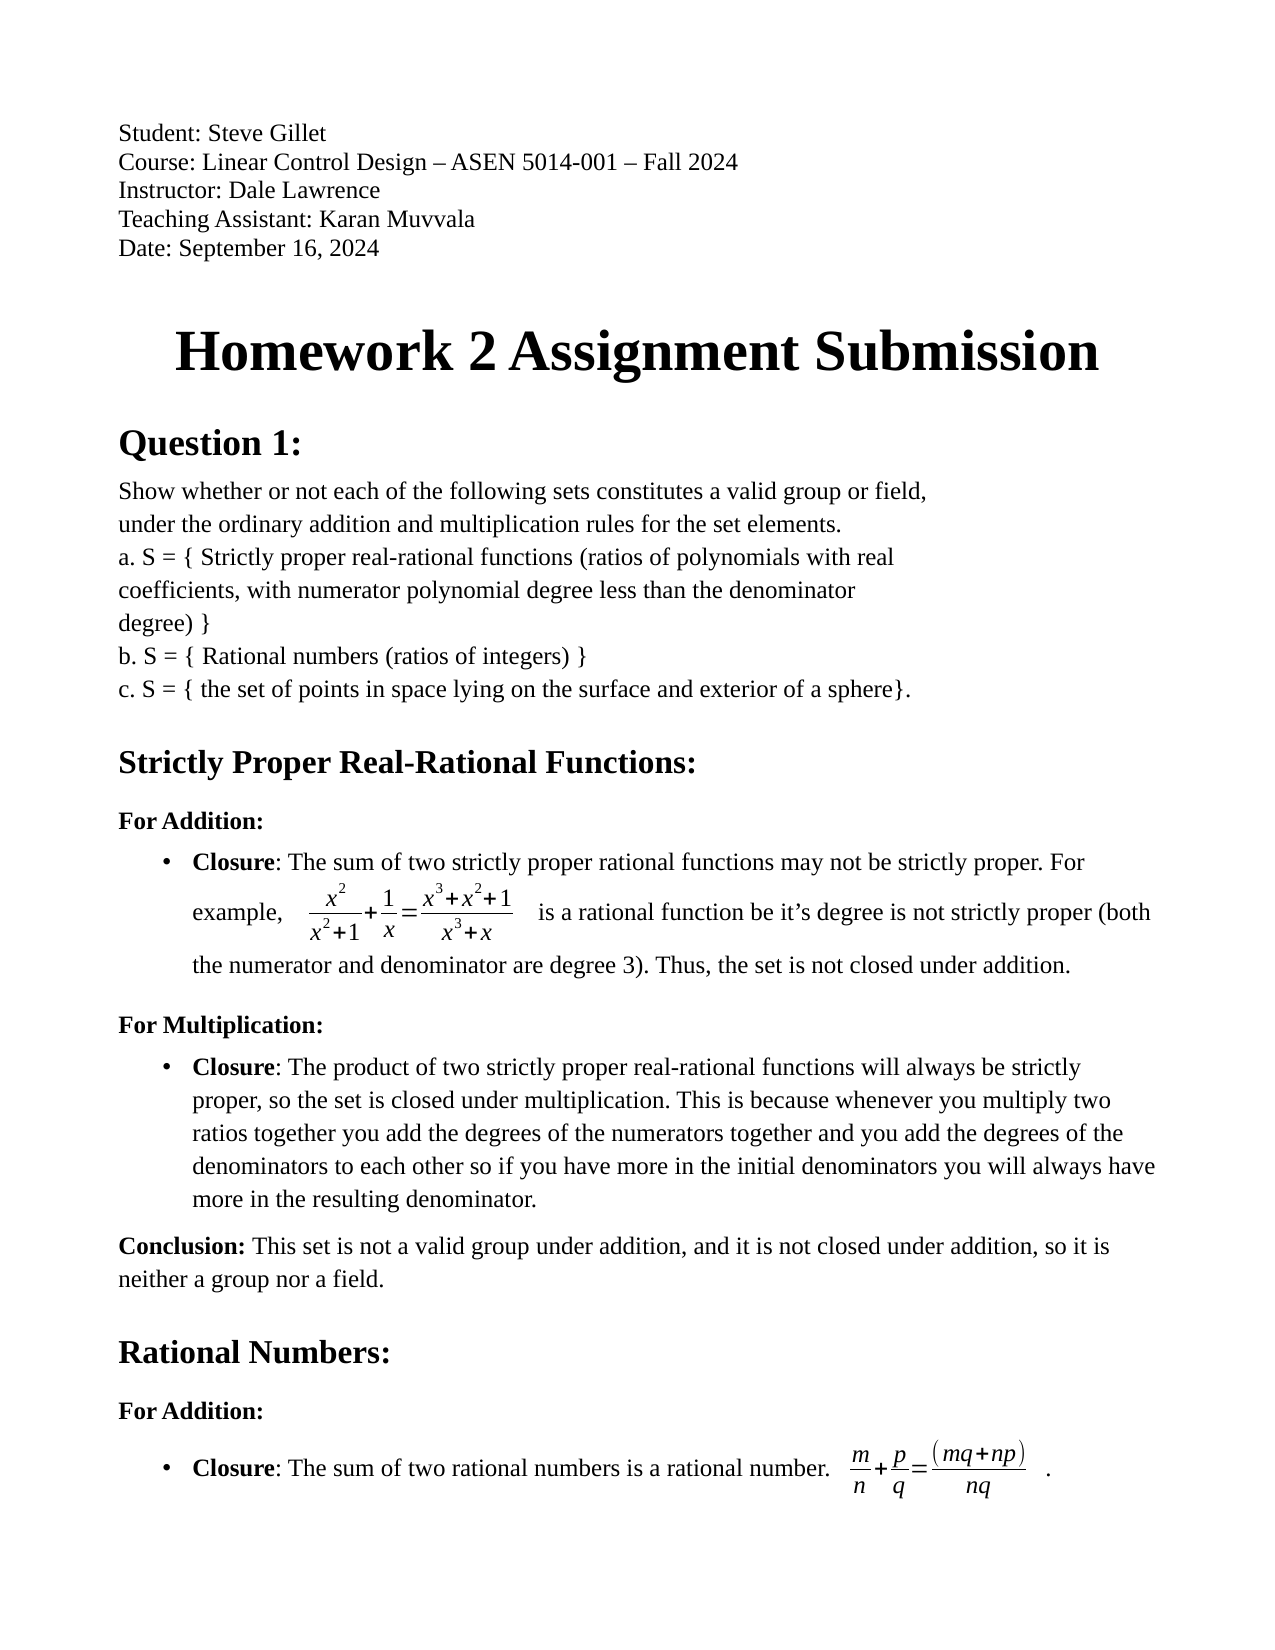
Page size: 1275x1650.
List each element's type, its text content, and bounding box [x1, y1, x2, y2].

text Show whether or not each of the following sets constitutes a valid group or field, under the ordinary addition and multiplication rules for the set elements. a. S = { Strictly proper real-rational functions (ratios of polynomials with real coefficients, with numerator polynomial degree less than the denominator degree) } b. S = { Rational numbers (ratios of integers) } c. S = { the set of points in space lying on the surface and exterior of a sphere}. [118, 476, 1157, 703]
text Course: Linear Control Design – ASEN 5014-001 – Fall 2024 [118, 147, 1157, 176]
list Closure: The sum of two strictly proper rational functions may not be strictly proper. For example, is a rational function be it’s degree is not strictly proper (both the numerator and denominator are degree 3). Thus, the set is not closed under addition. [162, 847, 1157, 979]
subtitle For Multiplication: [118, 1010, 1157, 1039]
subtitle Rational Numbers: [118, 1333, 1157, 1371]
text Student: Steve Gillet [118, 118, 1157, 147]
list Closure: The sum of two rational numbers is a rational number.. [162, 1437, 1157, 1499]
title Homework 2 Assignment Submission [118, 316, 1157, 383]
subtitle For Addition: [118, 806, 1157, 834]
text Conclusion: This set is not a valid group under addition, and it is not closed under addition, so it is neither a group nor a field. [118, 1231, 1157, 1293]
text Instructor: Dale Lawrence [118, 176, 1157, 204]
subtitle Strictly Proper Real-Rational Functions: [118, 742, 1157, 781]
subtitle Question 1: [118, 420, 1157, 463]
text Date: September 16, 2024 [118, 233, 1157, 262]
list Closure: The product of two strictly proper real-rational functions will always be strictly proper, so the set is closed under multiplication. This is because whenever you multiply two ratios together you add the degrees of the numerators together and you add the degrees of the denominators to each other so if you have more in the initial denominators you will always have more in the resulting denominator. [162, 1052, 1157, 1212]
text Teaching Assistant: Karan Muvvala [118, 204, 1157, 233]
subtitle For Addition: [118, 1396, 1157, 1425]
